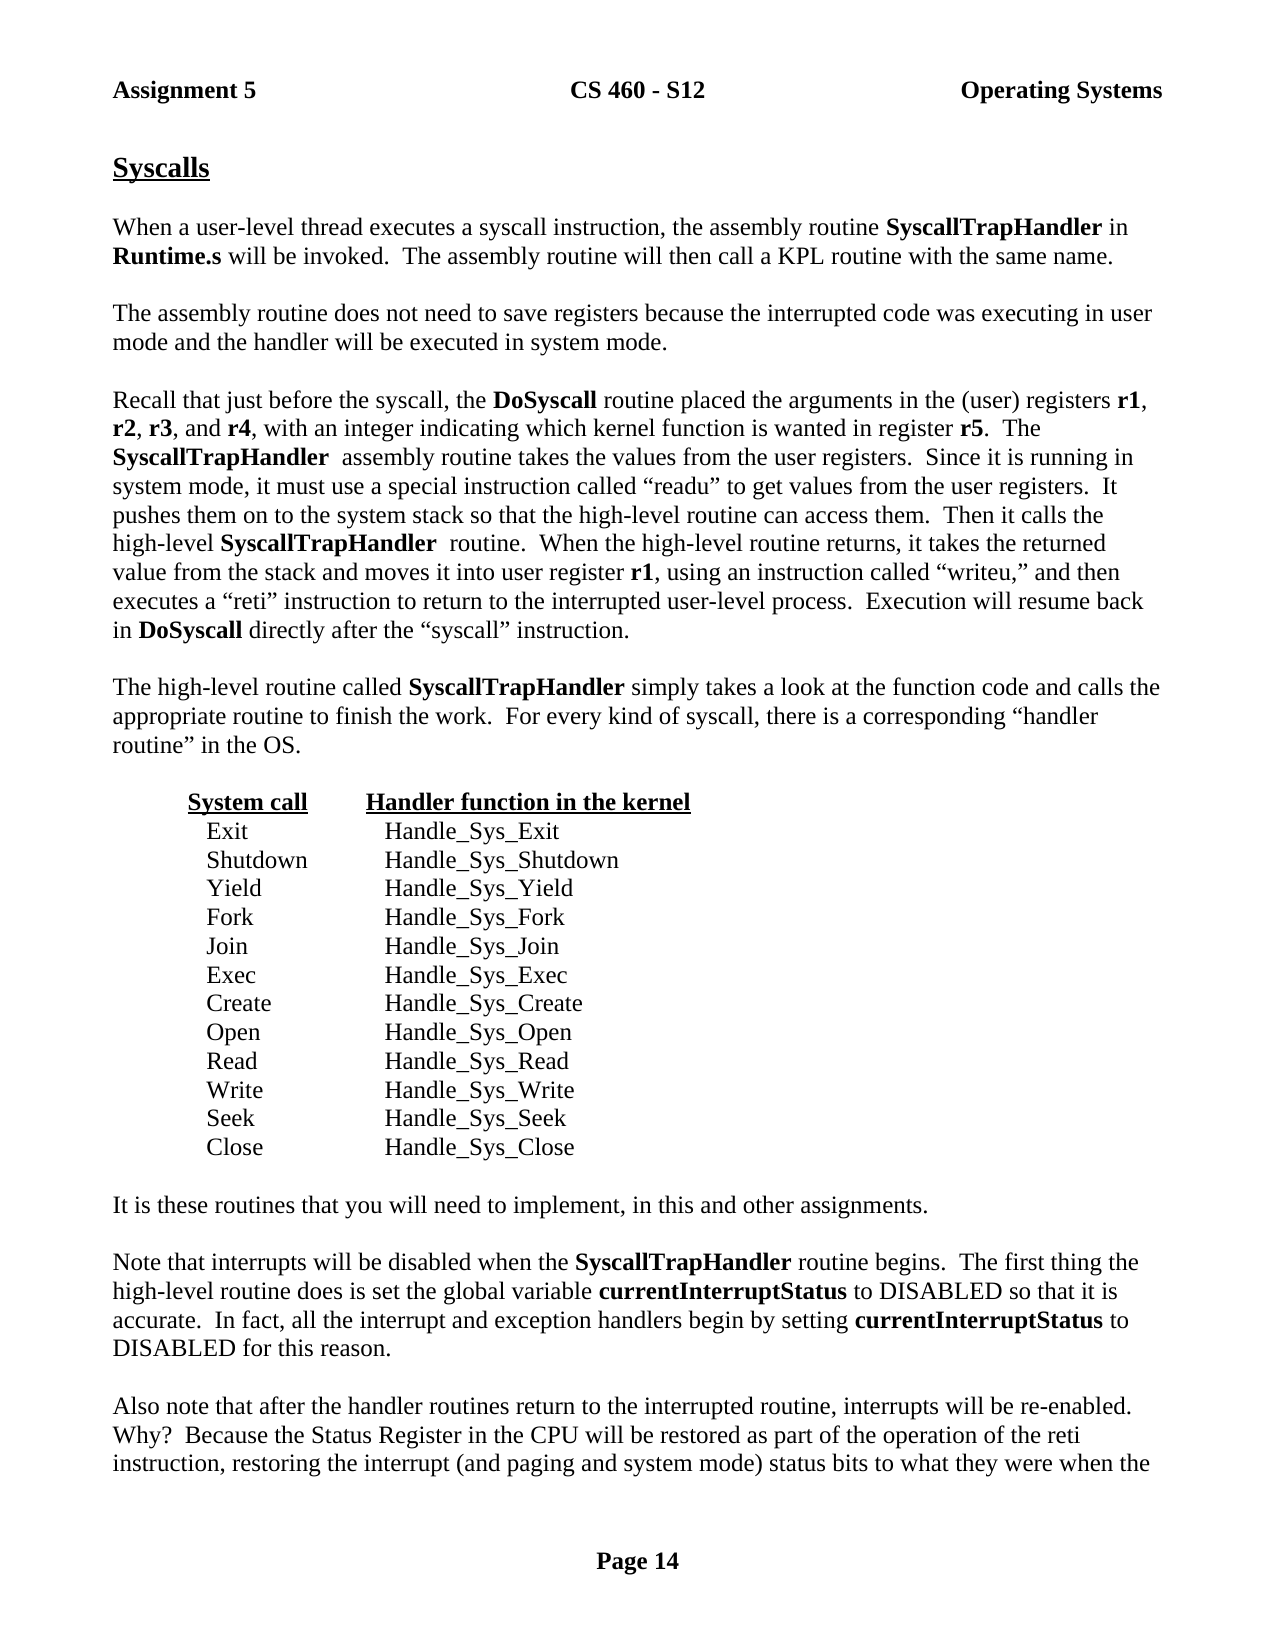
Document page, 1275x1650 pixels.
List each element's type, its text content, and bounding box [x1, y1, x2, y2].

text Join Handle_Sys_Join [112, 931, 1162, 960]
text Seek Handle_Sys_Seek [112, 1103, 1162, 1132]
text It is these routines that you will need to implement, in this and other assignments. [112, 1190, 1162, 1218]
text Open Handle_Sys_Open [112, 1017, 1162, 1046]
text Close Handle_Sys_Close [112, 1132, 1162, 1161]
text Yield Handle_Sys_Yield [112, 873, 1162, 902]
subtitle Syscalls [112, 150, 1162, 183]
text Create Handle_Sys_Create [112, 988, 1162, 1017]
text Note that interrupts will be disabled when the SyscallTrapHandler routine begins. The first thing the high-level routine does is set the global variable currentInterruptStatus to DISABLED so that it is accurate. In fact, all the interrupt and exception handlers begin by setting currentInterruptStatus to DISABLED for this reason. [112, 1247, 1162, 1362]
text Exit Handle_Sys_Exit [112, 816, 1162, 845]
text Also note that after the handler routines return to the interrupted routine, interrupts will be re-enabled. Why? Because the Status Register in the CPU will be restored as part of the operation of the reti instruction, restoring the interrupt (and paging and system mode) status bits to what they were when the [112, 1391, 1162, 1477]
text The assembly routine does not need to save registers because the interrupted code was executing in user mode and the handler will be executed in system mode. [112, 298, 1162, 356]
text The high-level routine called SyscallTrapHandler simply takes a look at the function code and calls the appropriate routine to finish the work. For every kind of syscall, there is a corresponding “handler routine” in the OS. [112, 672, 1162, 758]
text Exec Handle_Sys_Exec [112, 960, 1162, 988]
text Fork Handle_Sys_Fork [112, 902, 1162, 931]
text When a user-level thread executes a syscall instruction, the assembly routine SyscallTrapHandler in Runtime.s will be invoked. The assembly routine will then call a KPL routine with the same name. [112, 212, 1162, 270]
text Recall that just before the syscall, the DoSyscall routine placed the arguments in the (user) registers r1, r2, r3, and r4, with an integer indicating which kernel function is wanted in register r5. The SyscallTrapHandler assembly routine takes the values from the user registers. Since it is running in system mode, it must use a special instruction called “readu” to get values from the user registers. It pushes them on to the system stack so that the high-level routine can access them. Then it calls the high-level SyscallTrapHandler routine. When the high-level routine returns, it takes the returned value from the stack and moves it into user register r1, using an instruction called “writeu,” and then executes a “reti” instruction to return to the interrupted user-level process. Execution will resume back in DoSyscall directly after the “syscall” instruction. [112, 385, 1162, 643]
text Write Handle_Sys_Write [112, 1075, 1162, 1103]
text System call Handler function in the kernel [112, 787, 1162, 816]
text Shutdown Handle_Sys_Shutdown [112, 845, 1162, 873]
text Read Handle_Sys_Read [112, 1046, 1162, 1075]
